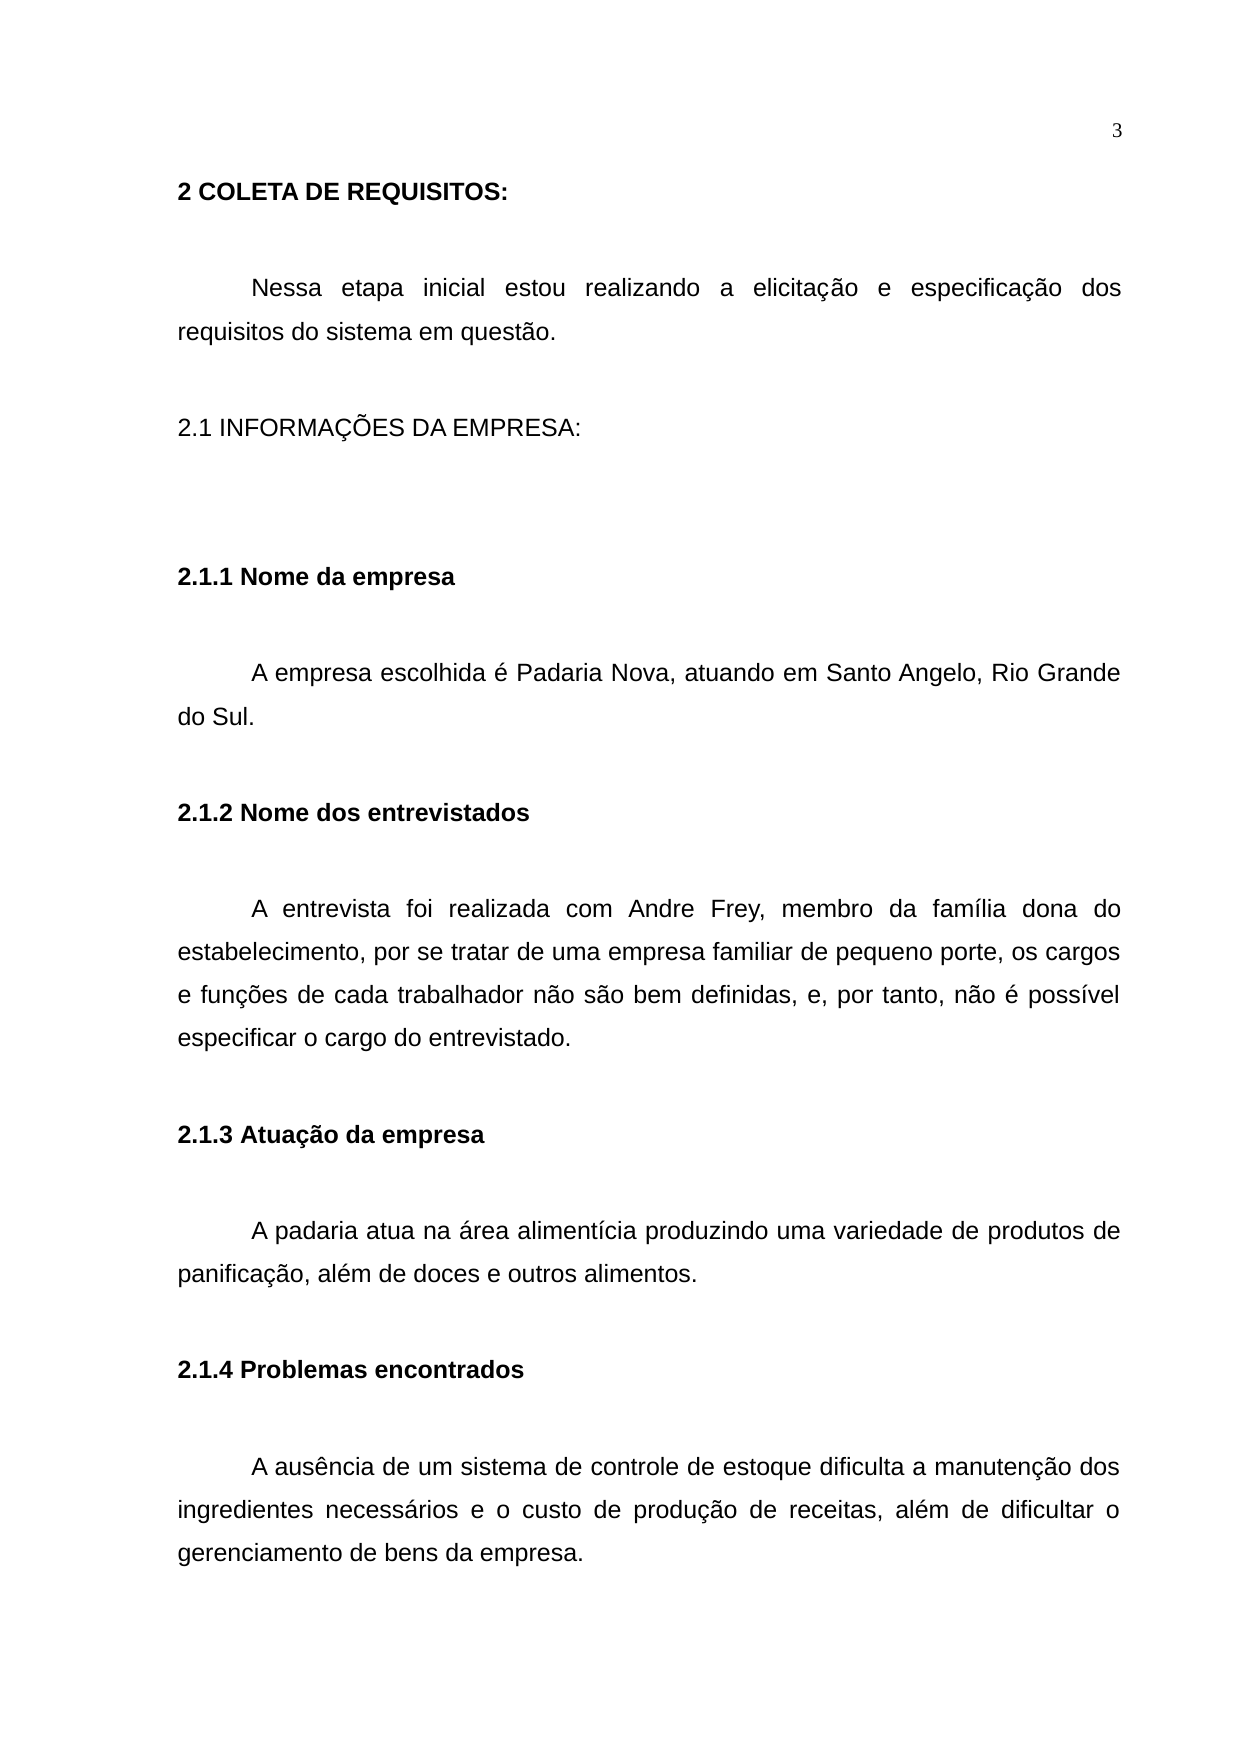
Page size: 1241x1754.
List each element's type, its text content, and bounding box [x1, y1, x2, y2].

text A padaria atua na área alimentícia produzindo uma variedade de produtos de panificação, além de doces e outros alimentos. [177, 1216, 1122, 1288]
text A entrevista foi realizada com Andre Frey, membro da família dona do estabelecimento, por se tratar de uma empresa familiar de pequeno porte, os cargos e funções de cada trabalhador não são bem definidas, e, por tanto, não é possível especificar o cargo do entrevistado. [177, 894, 1122, 1052]
subtitle Problemas encontrados [177, 1355, 1122, 1384]
text Nessa etapa inicial estou realizando a elicitação e especificação dos requisitos do sistema em questão. [177, 273, 1122, 345]
subtitle Informações da empresa: [177, 413, 1122, 441]
subtitle Coleta de requisitos: [177, 177, 1122, 206]
subtitle Atuação da empresa [177, 1119, 1122, 1148]
subtitle Nome da empresa [177, 562, 1122, 591]
text A ausência de um sistema de controle de estoque dificulta a manutenção dos ingredientes necessários e o custo de produção de receitas, além de dificultar o gerenciamento de bens da empresa. [177, 1451, 1122, 1566]
subtitle Nome dos entrevistados [177, 798, 1122, 826]
text A empresa escolhida é Padaria Nova, atuando em Santo Angelo, Rio Grande do Sul. [177, 658, 1122, 730]
